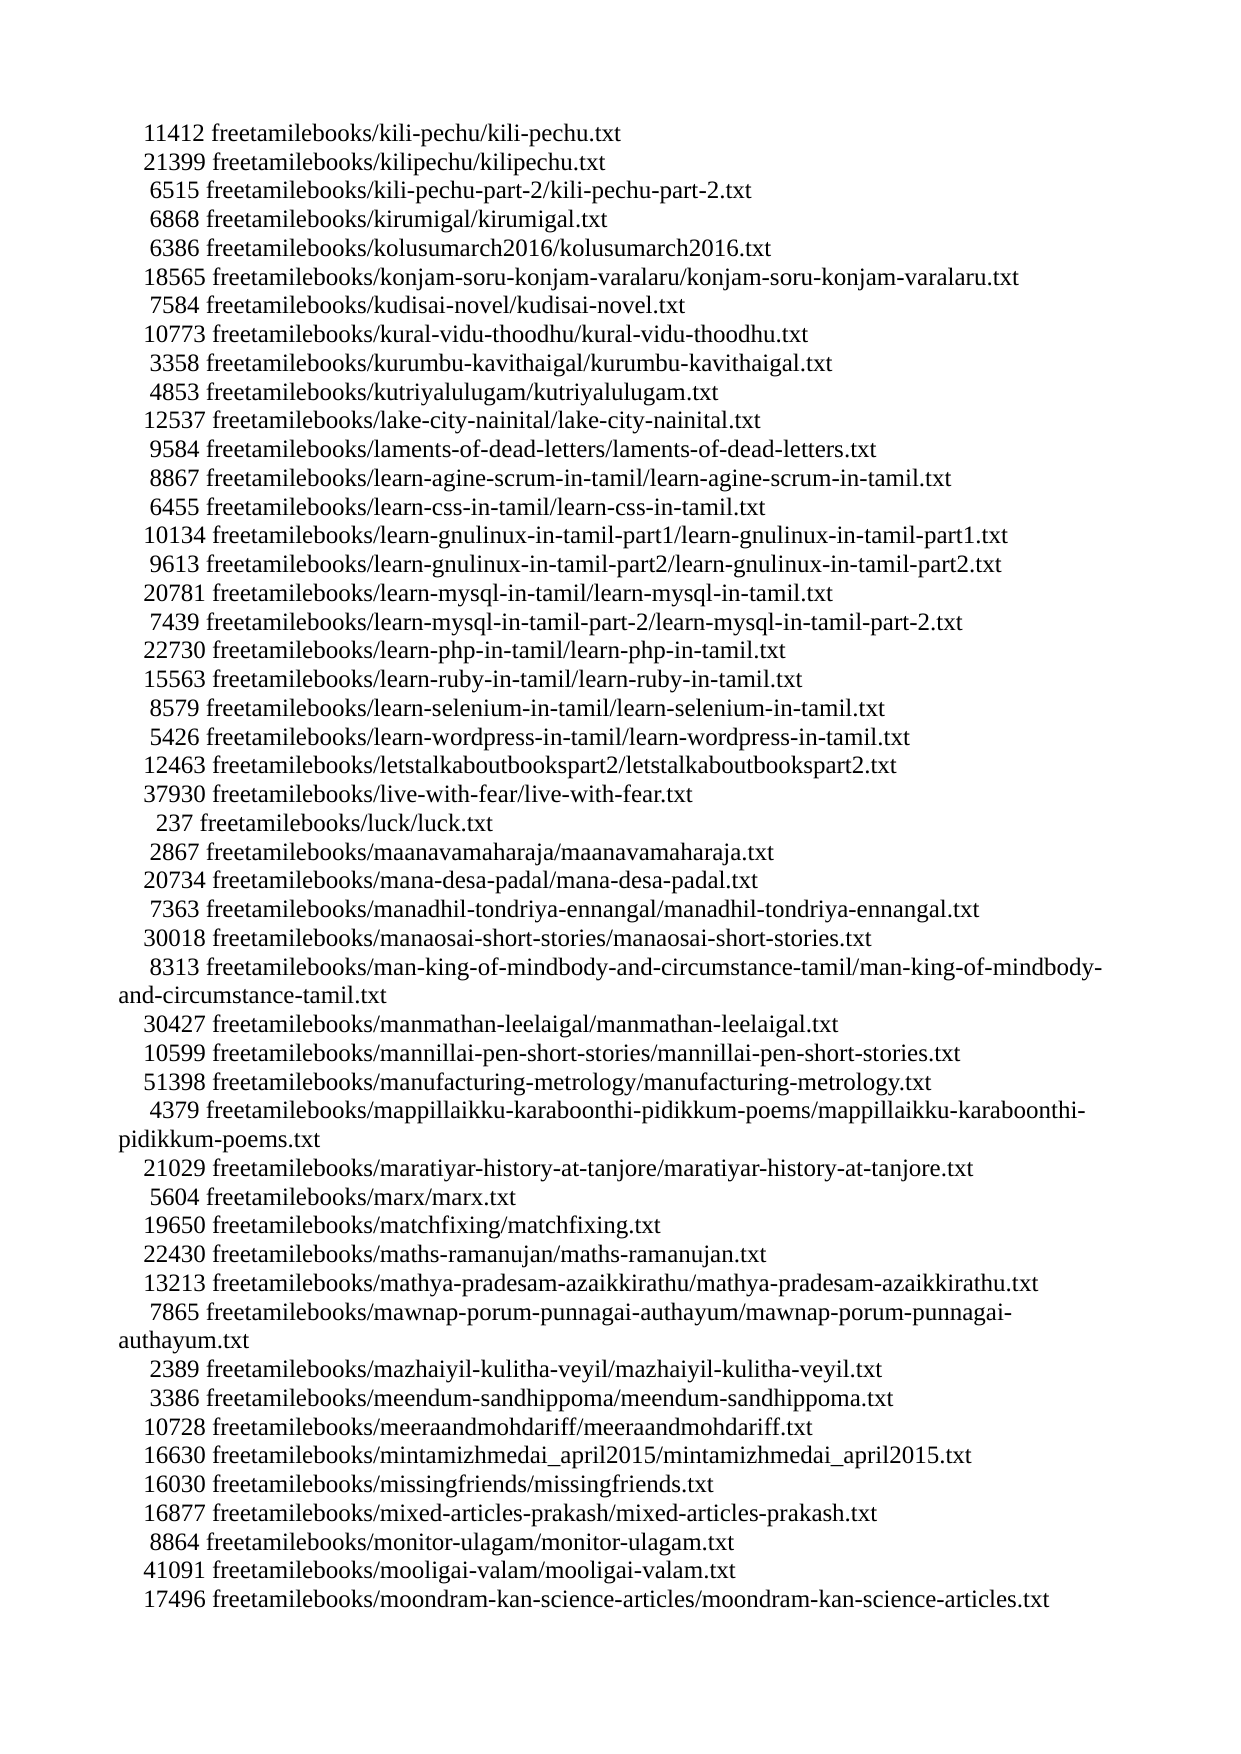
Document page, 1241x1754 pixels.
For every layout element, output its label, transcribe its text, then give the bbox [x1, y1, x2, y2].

text 10599 freetamilebooks/mannillai-pen-short-stories/mannillai-pen-short-stories.txt [118, 1038, 1122, 1067]
text 19650 freetamilebooks/matchfixing/matchfixing.txt [118, 1211, 1122, 1239]
text 9613 freetamilebooks/learn-gnulinux-in-tamil-part2/learn-gnulinux-in-tamil-part2.txt [118, 549, 1122, 578]
text 6868 freetamilebooks/kirumigal/kirumigal.txt [118, 204, 1122, 233]
text 11412 freetamilebooks/kili-pechu/kili-pechu.txt [118, 118, 1122, 147]
text 2867 freetamilebooks/maanavamaharaja/maanavamaharaja.txt [118, 837, 1122, 866]
text 7865 freetamilebooks/mawnap-porum-punnagai-authayum/mawnap-porum-punnagai-authayum.txt [118, 1297, 1122, 1354]
text 18565 freetamilebooks/konjam-soru-konjam-varalaru/konjam-soru-konjam-varalaru.txt [118, 262, 1122, 291]
text 12537 freetamilebooks/lake-city-nainital/lake-city-nainital.txt [118, 406, 1122, 434]
text 13213 freetamilebooks/mathya-pradesam-azaikkirathu/mathya-pradesam-azaikkirathu.txt [118, 1268, 1122, 1297]
text 15563 freetamilebooks/learn-ruby-in-tamil/learn-ruby-in-tamil.txt [118, 664, 1122, 693]
text 30018 freetamilebooks/manaosai-short-stories/manaosai-short-stories.txt [118, 923, 1122, 952]
text 22430 freetamilebooks/maths-ramanujan/maths-ramanujan.txt [118, 1239, 1122, 1268]
text 30427 freetamilebooks/manmathan-leelaigal/manmathan-leelaigal.txt [118, 1009, 1122, 1038]
text 10773 freetamilebooks/kural-vidu-thoodhu/kural-vidu-thoodhu.txt [118, 319, 1122, 348]
text 16630 freetamilebooks/mintamizhmedai_april2015/mintamizhmedai_april2015.txt [118, 1441, 1122, 1469]
text 51398 freetamilebooks/manufacturing-metrology/manufacturing-metrology.txt [118, 1067, 1122, 1096]
text 6455 freetamilebooks/learn-css-in-tamil/learn-css-in-tamil.txt [118, 492, 1122, 521]
text 2389 freetamilebooks/mazhaiyil-kulitha-veyil/mazhaiyil-kulitha-veyil.txt [118, 1354, 1122, 1383]
text 7584 freetamilebooks/kudisai-novel/kudisai-novel.txt [118, 291, 1122, 319]
text 10134 freetamilebooks/learn-gnulinux-in-tamil-part1/learn-gnulinux-in-tamil-part1.txt [118, 521, 1122, 549]
text 6386 freetamilebooks/kolusumarch2016/kolusumarch2016.txt [118, 233, 1122, 262]
text 3358 freetamilebooks/kurumbu-kavithaigal/kurumbu-kavithaigal.txt [118, 348, 1122, 377]
text 4379 freetamilebooks/mappillaikku-karaboonthi-pidikkum-poems/mappillaikku-karaboonthi-pidikkum-poems.txt [118, 1096, 1122, 1153]
text 12463 freetamilebooks/letstalkaboutbookspart2/letstalkaboutbookspart2.txt [118, 751, 1122, 779]
text 9584 freetamilebooks/laments-of-dead-letters/laments-of-dead-letters.txt [118, 434, 1122, 463]
text 20781 freetamilebooks/learn-mysql-in-tamil/learn-mysql-in-tamil.txt [118, 578, 1122, 607]
text 21029 freetamilebooks/maratiyar-history-at-tanjore/maratiyar-history-at-tanjore.txt [118, 1153, 1122, 1182]
text 8579 freetamilebooks/learn-selenium-in-tamil/learn-selenium-in-tamil.txt [118, 693, 1122, 722]
text 41091 freetamilebooks/mooligai-valam/mooligai-valam.txt [118, 1556, 1122, 1584]
text 6515 freetamilebooks/kili-pechu-part-2/kili-pechu-part-2.txt [118, 176, 1122, 204]
text 21399 freetamilebooks/kilipechu/kilipechu.txt [118, 147, 1122, 176]
text 4853 freetamilebooks/kutriyalulugam/kutriyalulugam.txt [118, 377, 1122, 406]
text 20734 freetamilebooks/mana-desa-padal/mana-desa-padal.txt [118, 866, 1122, 894]
text 5426 freetamilebooks/learn-wordpress-in-tamil/learn-wordpress-in-tamil.txt [118, 722, 1122, 751]
text 16877 freetamilebooks/mixed-articles-prakash/mixed-articles-prakash.txt [118, 1498, 1122, 1527]
text 8867 freetamilebooks/learn-agine-scrum-in-tamil/learn-agine-scrum-in-tamil.txt [118, 463, 1122, 492]
text 37930 freetamilebooks/live-with-fear/live-with-fear.txt [118, 779, 1122, 808]
text 237 freetamilebooks/luck/luck.txt [118, 808, 1122, 837]
text 3386 freetamilebooks/meendum-sandhippoma/meendum-sandhippoma.txt [118, 1383, 1122, 1412]
text 22730 freetamilebooks/learn-php-in-tamil/learn-php-in-tamil.txt [118, 636, 1122, 664]
text 16030 freetamilebooks/missingfriends/missingfriends.txt [118, 1469, 1122, 1498]
text 5604 freetamilebooks/marx/marx.txt [118, 1182, 1122, 1211]
text 10728 freetamilebooks/meeraandmohdariff/meeraandmohdariff.txt [118, 1412, 1122, 1441]
text 8864 freetamilebooks/monitor-ulagam/monitor-ulagam.txt [118, 1527, 1122, 1556]
text 7439 freetamilebooks/learn-mysql-in-tamil-part-2/learn-mysql-in-tamil-part-2.txt [118, 607, 1122, 636]
text 17496 freetamilebooks/moondram-kan-science-articles/moondram-kan-science-articles.txt [118, 1584, 1122, 1613]
text 8313 freetamilebooks/man-king-of-mindbody-and-circumstance-tamil/man-king-of-mindbody-and-circumstance-tamil.txt [118, 952, 1122, 1009]
text 7363 freetamilebooks/manadhil-tondriya-ennangal/manadhil-tondriya-ennangal.txt [118, 894, 1122, 923]
